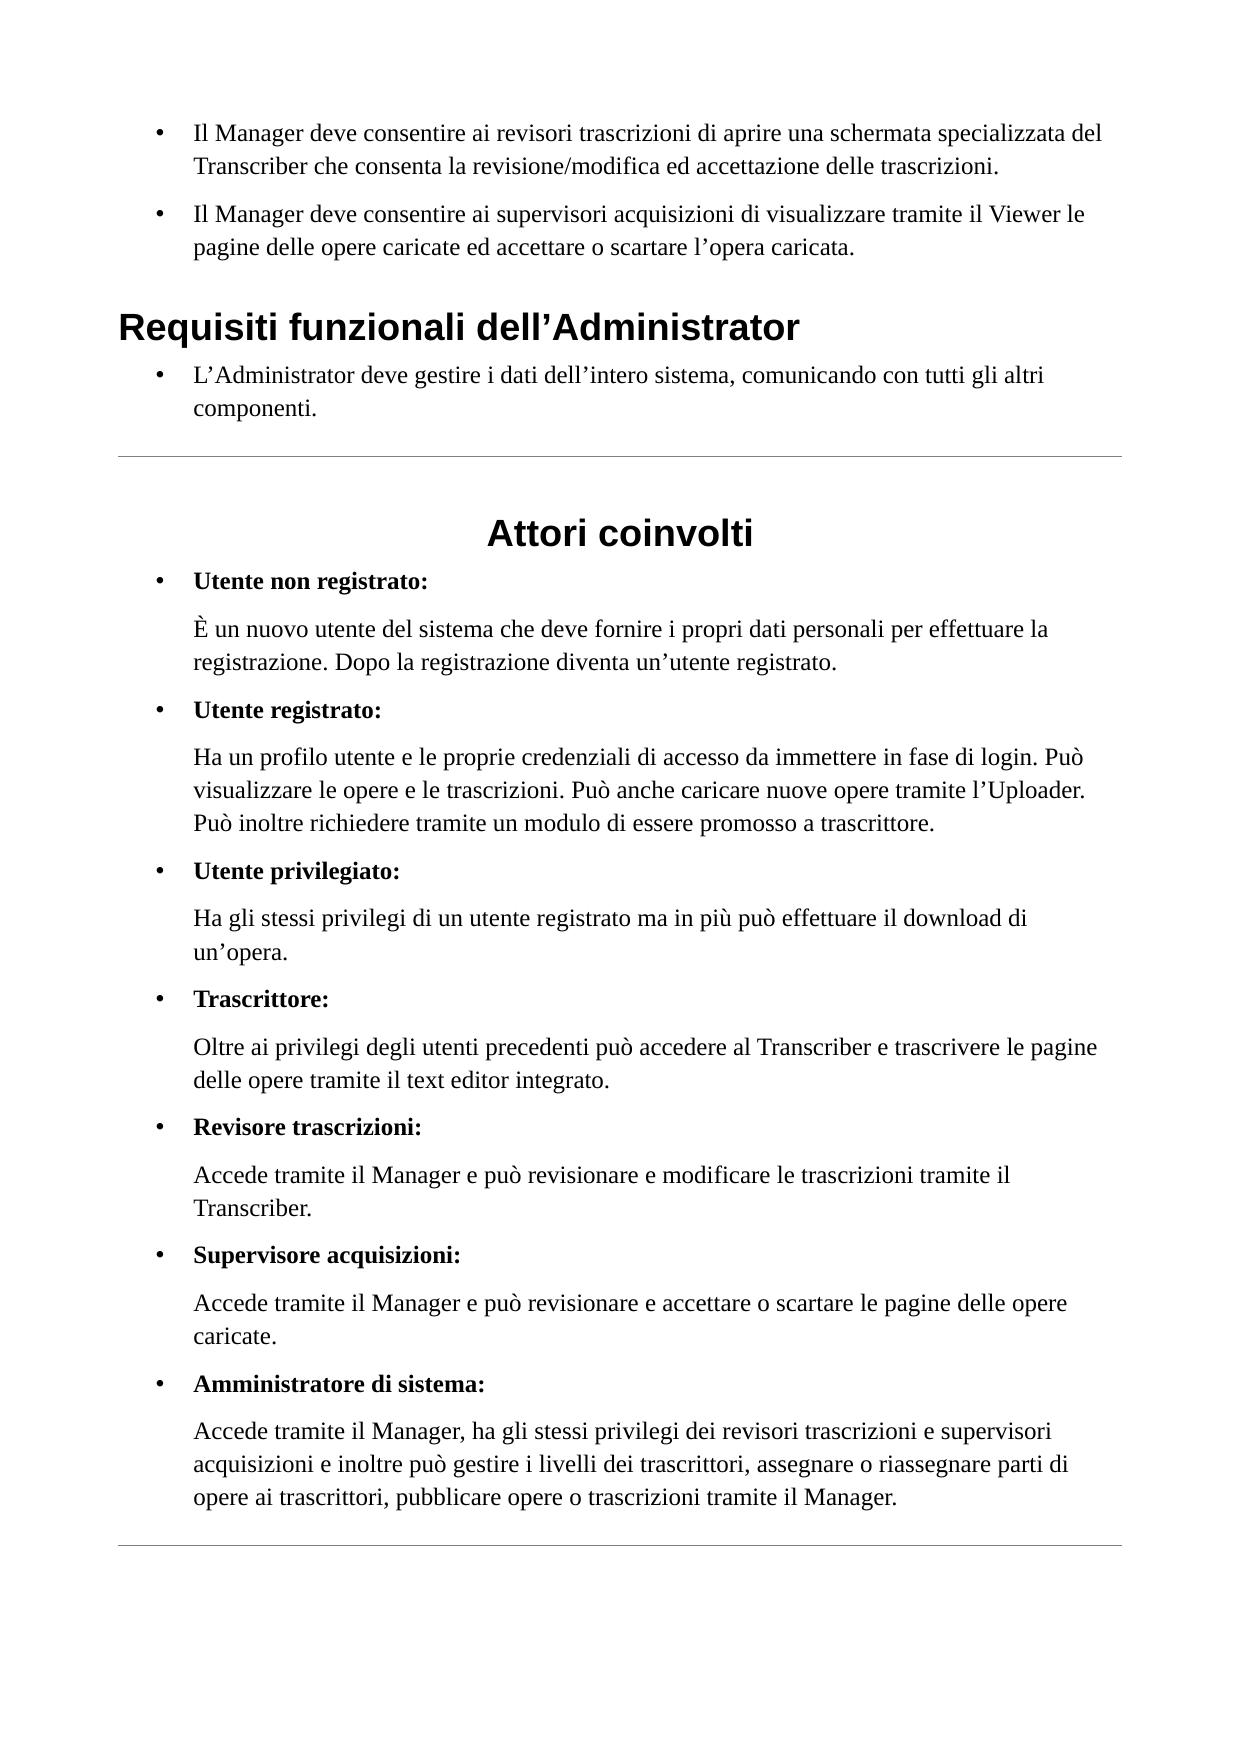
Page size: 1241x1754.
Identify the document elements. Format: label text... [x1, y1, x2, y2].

list È un nuovo utente del sistema che deve fornire i propri dati personali per effettuare la registrazione. Dopo la registrazione diventa un’utente registrato. [156, 614, 1122, 676]
list Accede tramite il Manager, ha gli stessi privilegi dei revisori trascrizioni e supervisori acquisizioni e inoltre può gestire i livelli dei trascrittori, assegnare o riassegnare parti di opere ai trascrittori, pubblicare opere o trascrizioni tramite il Manager. [156, 1416, 1122, 1511]
list Ha gli stessi privilegi di un utente registrato ma in più può effettuare il download di un’opera. [156, 903, 1122, 965]
list Ha un profilo utente e le proprie credenziali di accesso da immettere in fase di login. Può visualizzare le opere e le trascrizioni. Può anche caricare nuove opere tramite l’Uploader. Può inoltre richiedere tramite un modulo di essere promosso a trascrittore. [156, 742, 1122, 837]
list Revisore trascrizioni: [156, 1112, 1122, 1141]
list Accede tramite il Manager e può revisionare e modificare le trascrizioni tramite il Transcriber. [156, 1160, 1122, 1222]
list Accede tramite il Manager e può revisionare e accettare o scartare le pagine delle opere caricate. [156, 1288, 1122, 1350]
list Amministratore di sistema: [156, 1369, 1122, 1398]
subtitle Attori coinvolti [118, 510, 1122, 554]
list Supervisore acquisizioni: [156, 1241, 1122, 1269]
subtitle Requisiti funzionali dell’Administrator [118, 304, 1122, 348]
list Utente non registrato: [156, 566, 1122, 595]
list L’Administrator deve gestire i dati dell’intero sistema, comunicando con tutti gli altri componenti. [156, 361, 1122, 422]
list Oltre ai privilegi degli utenti precedenti può accedere al Transcriber e trascrivere le pagine delle opere tramite il text editor integrato. [156, 1032, 1122, 1093]
list Utente privilegiato: [156, 856, 1122, 885]
list Il Manager deve consentire ai supervisori acquisizioni di visualizzare tramite il Viewer le pagine delle opere caricate ed accettare o scartare l’opera caricata. [156, 199, 1122, 261]
list Il Manager deve consentire ai revisori trascrizioni di aprire una schermata specializzata del Transcriber che consenta la revisione/modifica ed accettazione delle trascrizioni. [156, 118, 1122, 180]
list Trascrittore: [156, 984, 1122, 1013]
list Utente registrato: [156, 695, 1122, 723]
